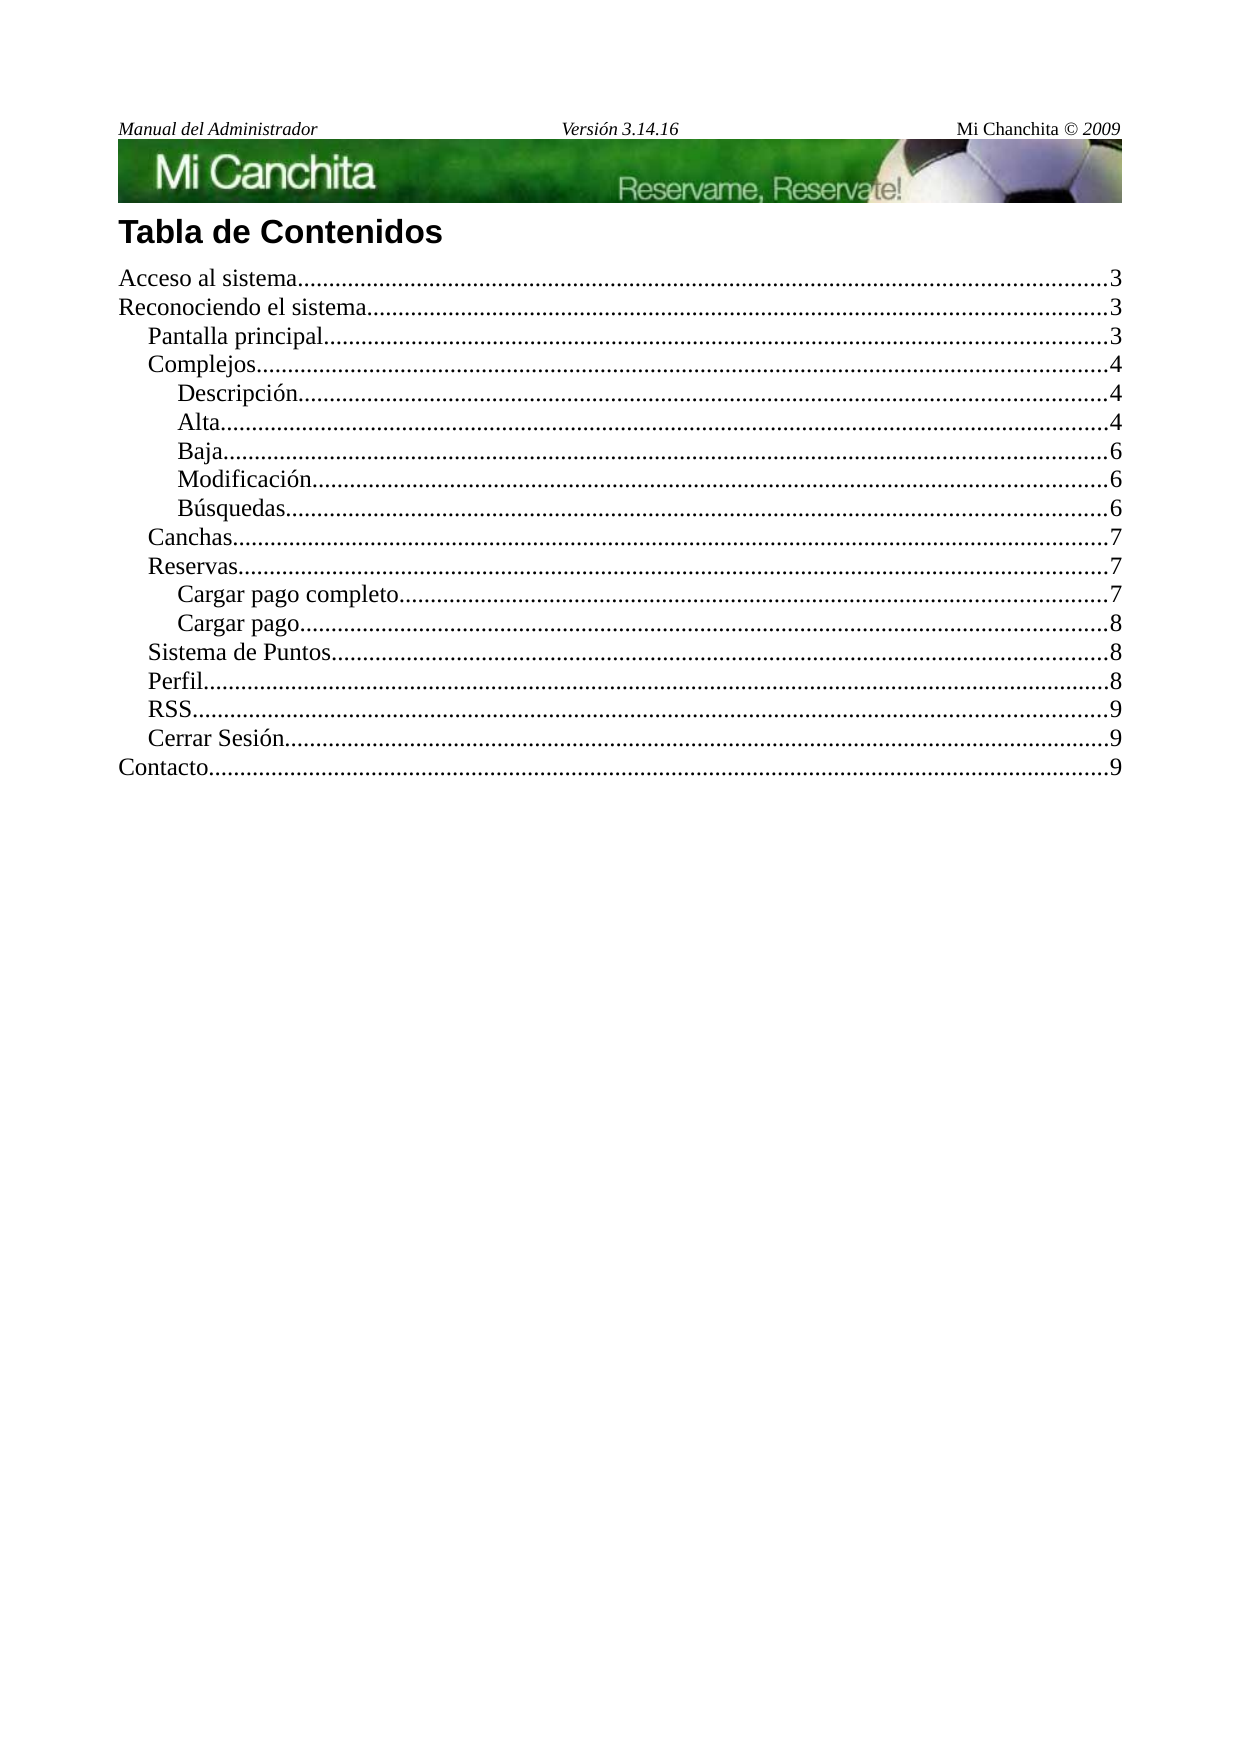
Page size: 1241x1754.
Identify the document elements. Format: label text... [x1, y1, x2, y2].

text Reservas 7 [148, 551, 1122, 579]
text Sistema de Puntos 8 [148, 637, 1122, 666]
text Modificación 6 [177, 464, 1122, 493]
text Búsquedas 6 [177, 493, 1122, 522]
text RSS 9 [148, 694, 1122, 723]
text Alta 4 [177, 407, 1122, 436]
text Perfil 8 [148, 666, 1122, 694]
subtitle Tabla de Contenidos [118, 212, 1122, 251]
text Reconociendo el sistema 3 [118, 292, 1122, 321]
text Canchas 7 [148, 522, 1122, 551]
text Descripción 4 [177, 378, 1122, 407]
text Contacto 9 [118, 752, 1122, 781]
text Pantalla principal 3 [148, 321, 1122, 349]
text Cargar pago completo 7 [177, 579, 1122, 608]
text Acceso al sistema 3 [118, 263, 1122, 292]
text Baja 6 [177, 436, 1122, 464]
picture [118, 139, 1122, 203]
text Complejos 4 [148, 349, 1122, 378]
text Cerrar Sesión 9 [148, 723, 1122, 752]
text Cargar pago 8 [177, 608, 1122, 637]
